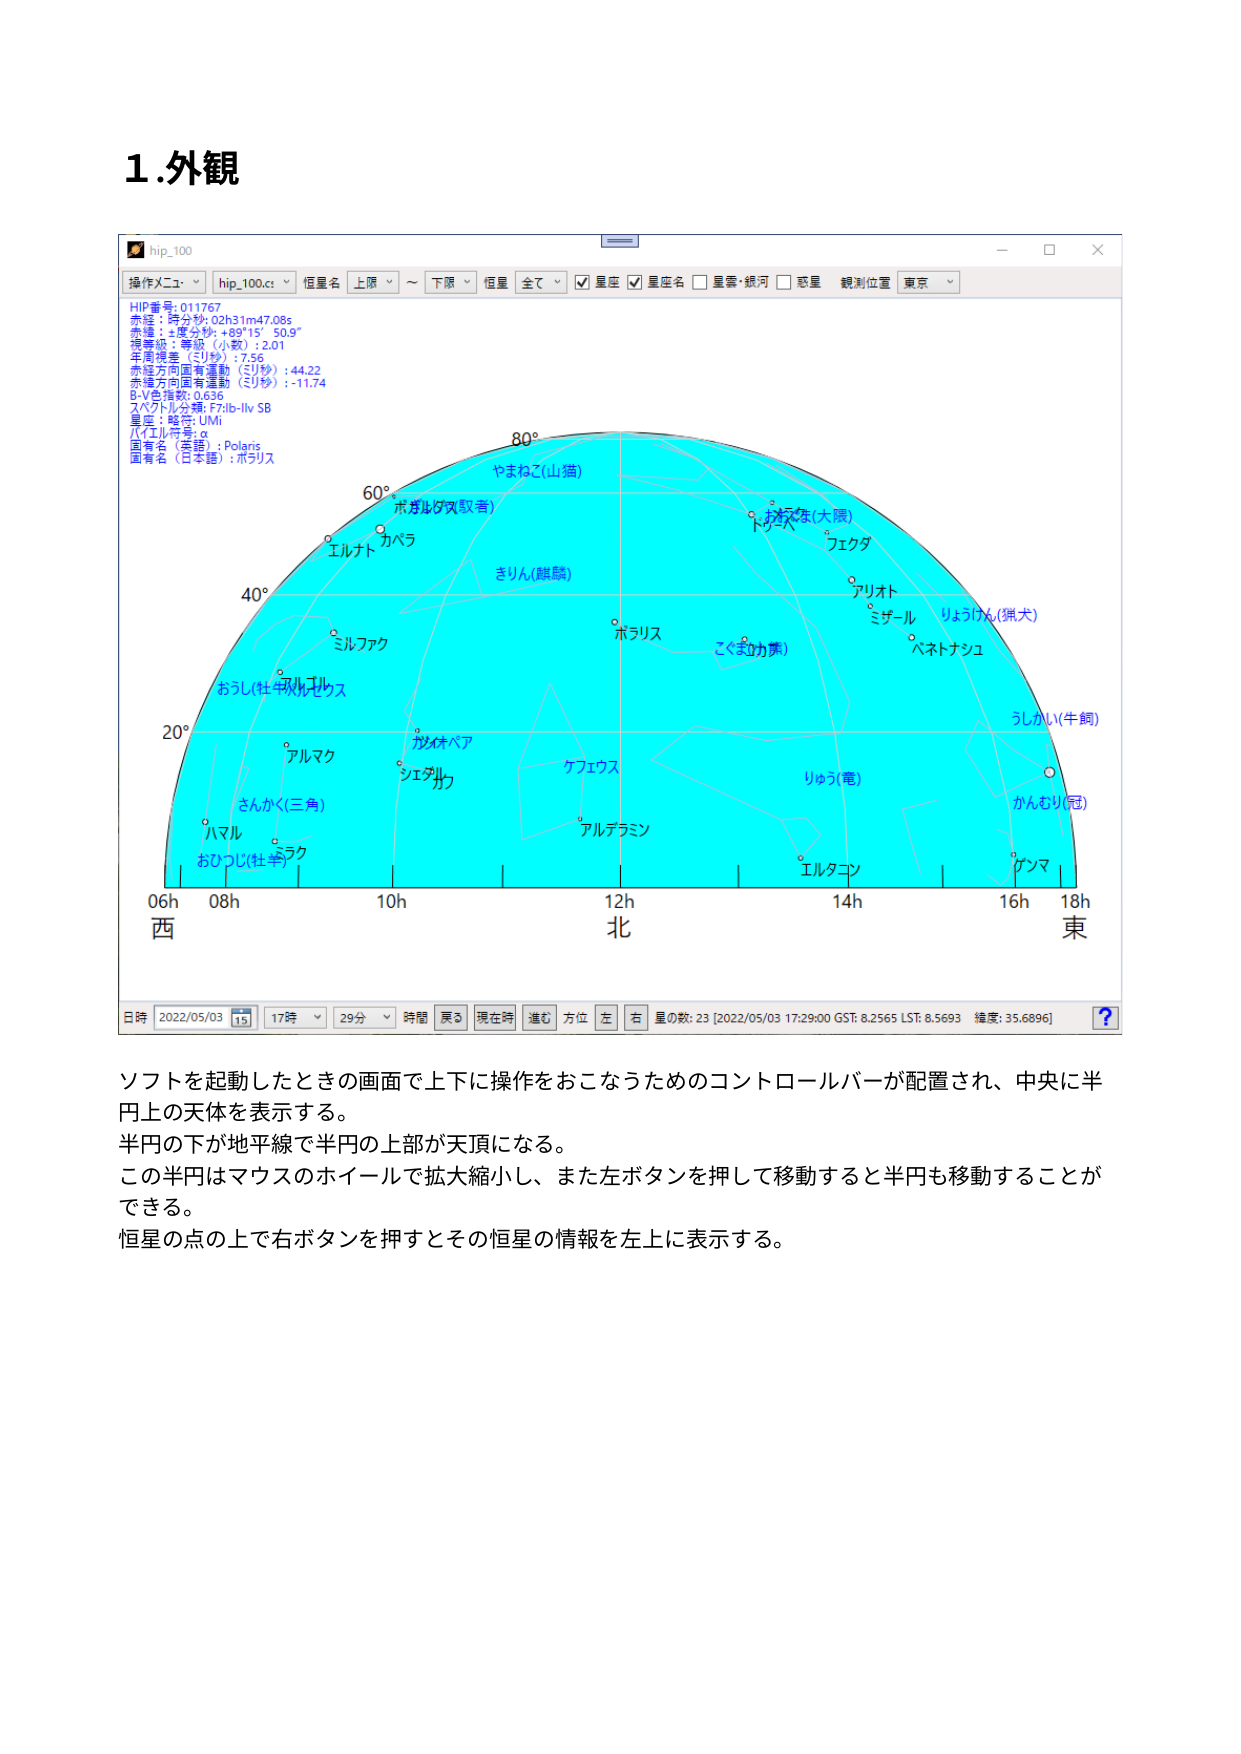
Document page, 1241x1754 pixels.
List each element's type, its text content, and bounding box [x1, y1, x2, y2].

text この半円はマウスのホイールで拡大縮小し、また左ボタンを押して移動すると半円も移動することができる。 [118, 1159, 1122, 1222]
picture [118, 234, 1123, 1035]
subtitle １.外観 [118, 139, 1122, 193]
text 恒星の点の上で右ボタンを押すとその恒星の情報を左上に表示する。 [118, 1222, 1122, 1254]
text ソフトを起動したときの画面で上下に操作をおこなうためのコントロールバーが配置され、中央に半円上の天体を表示する。 [118, 1064, 1122, 1127]
text 半円の下が地平線で半円の上部が天頂になる。 [118, 1127, 1122, 1159]
